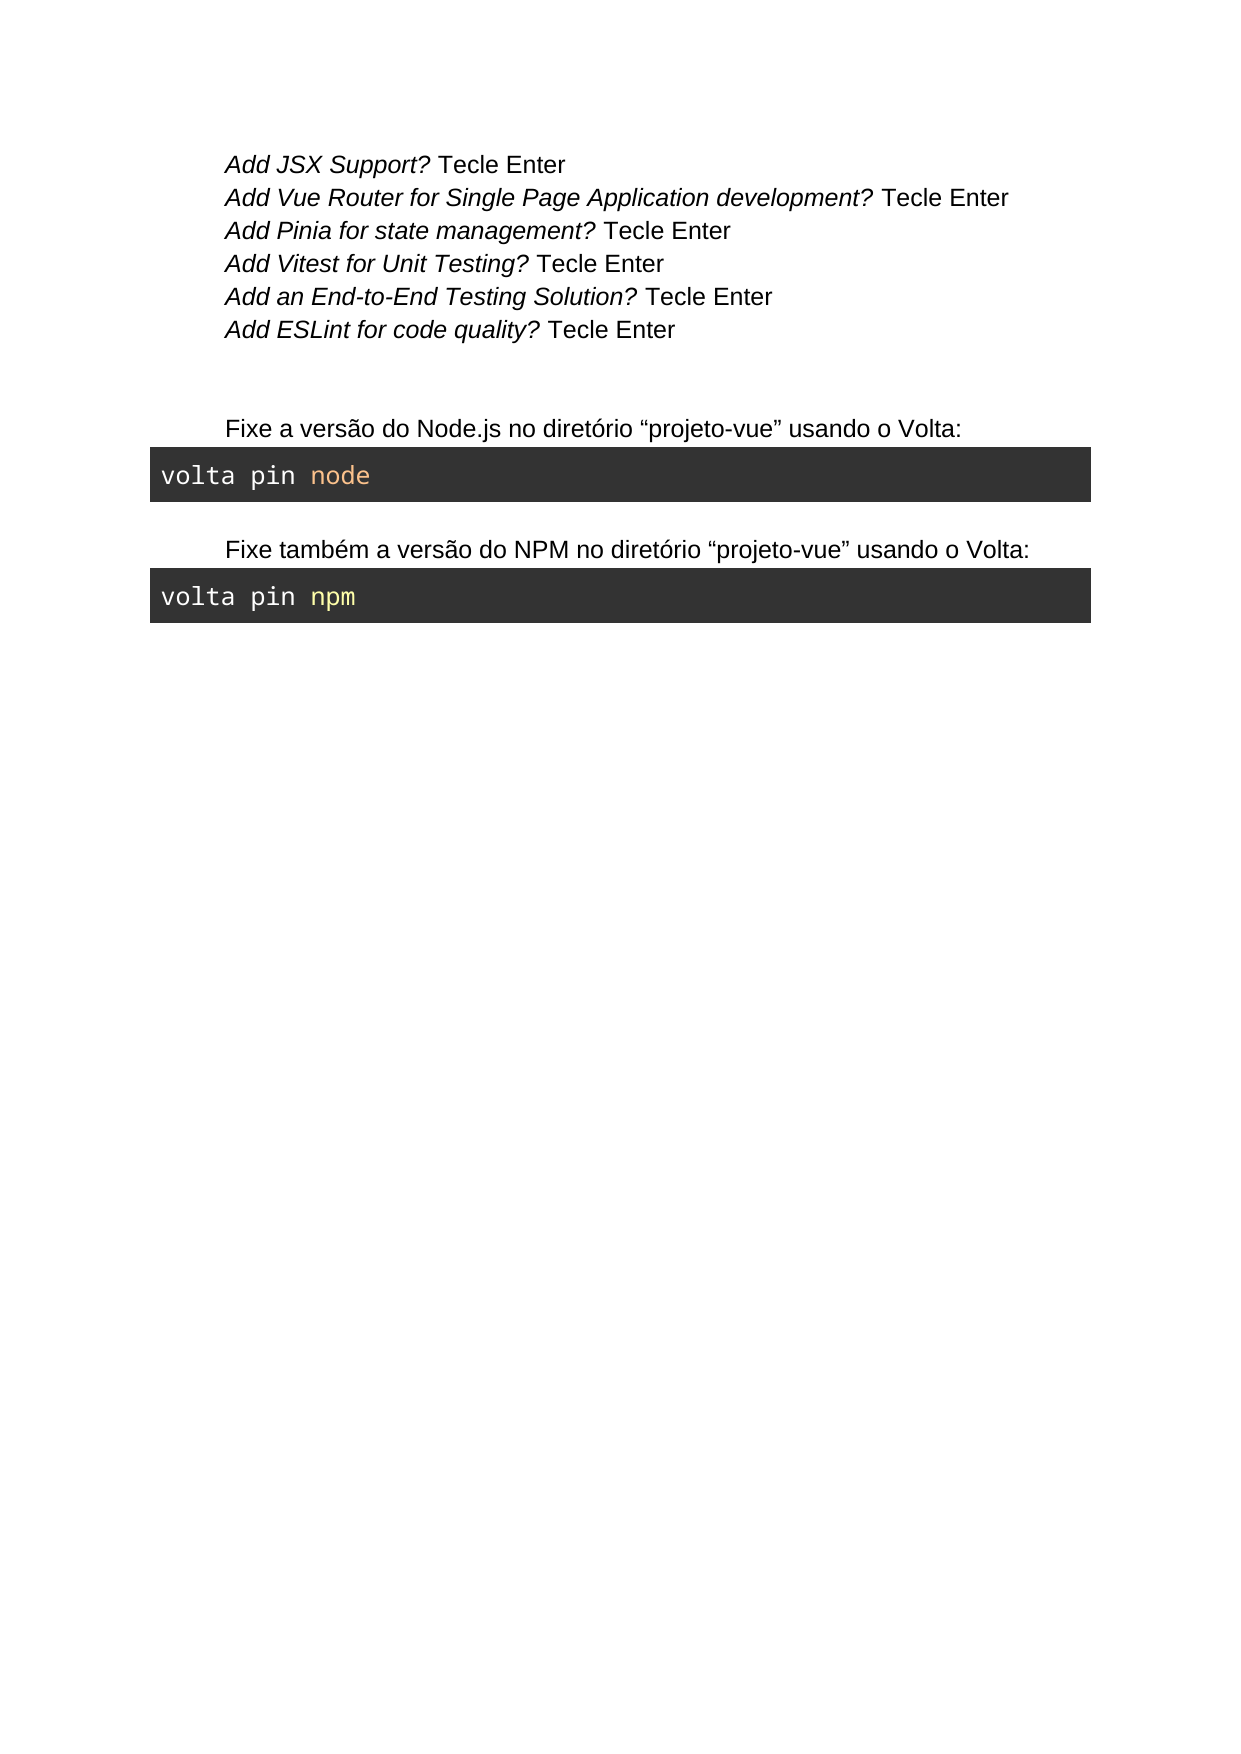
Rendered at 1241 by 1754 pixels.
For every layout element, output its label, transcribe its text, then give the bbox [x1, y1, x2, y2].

text Fixe a versão do Node.js no diretório “projeto-vue” usando o Volta: [150, 414, 1090, 443]
text Add JSX Support? Tecle Enter [225, 150, 1090, 179]
text Add Vitest for Unit Testing? Tecle Enter [225, 249, 1090, 278]
text Add Pinia for state management? Tecle Enter [225, 216, 1090, 245]
text Fixe também a versão do NPM no diretório “projeto-vue” usando o Volta: [150, 535, 1090, 564]
text Add ESLint for code quality? Tecle Enter [225, 315, 1090, 344]
table_header volta pin npm [150, 568, 1091, 623]
text Add an End-to-End Testing Solution? Tecle Enter [225, 282, 1090, 311]
text Add Vue Router for Single Page Application development? Tecle Enter [225, 183, 1090, 212]
table_header volta pin node [150, 447, 1091, 502]
